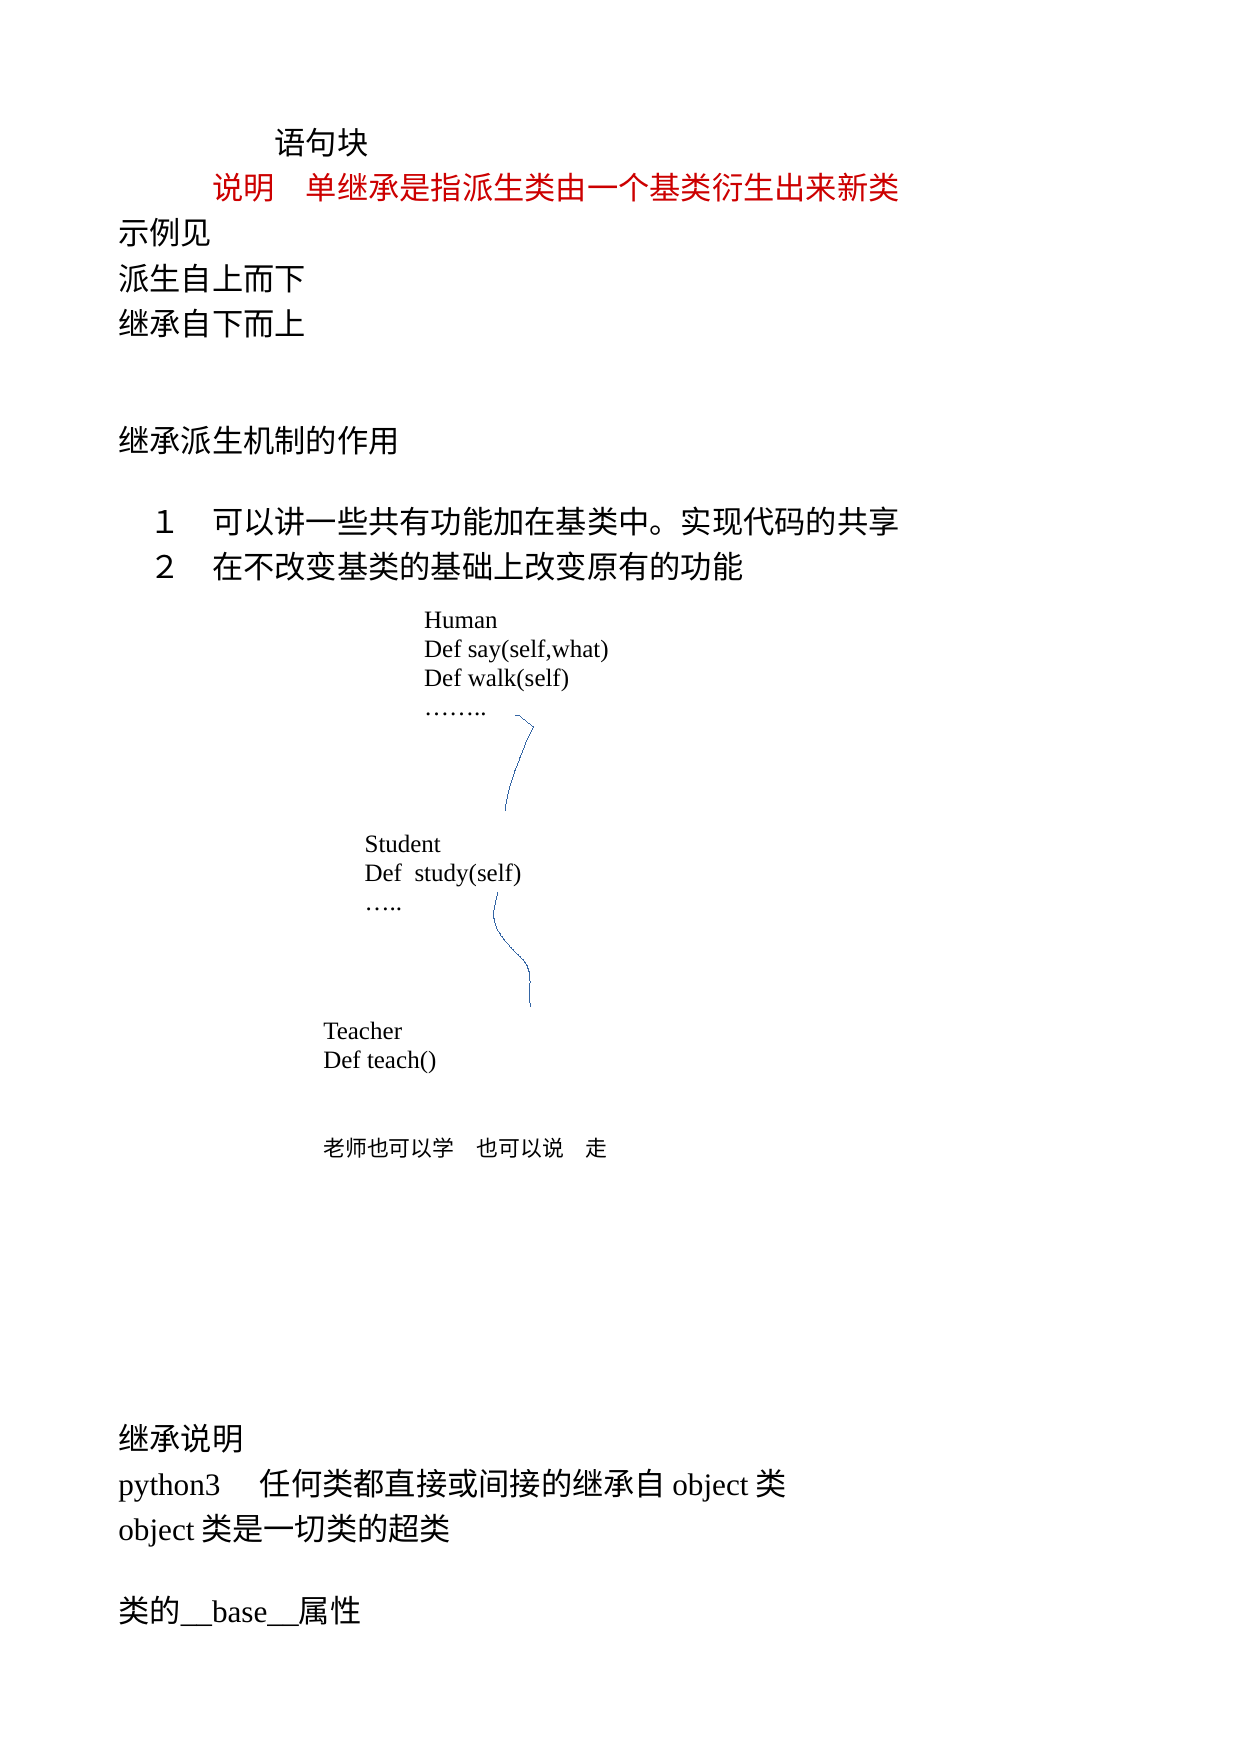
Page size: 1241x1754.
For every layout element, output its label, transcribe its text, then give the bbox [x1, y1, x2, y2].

text 继承派生机制的作用 [118, 416, 1122, 461]
text 继承自下而上 [118, 299, 1122, 344]
text １ 可以讲一些共有功能加在基类中。实现代码的共享 [118, 497, 1122, 542]
text 语句块 [118, 118, 1122, 163]
text python3 任何类都直接或间接的继承自object类 [118, 1459, 1122, 1504]
text object类是一切类的超类 [118, 1504, 1122, 1550]
text 类的__base__属性 [118, 1586, 1122, 1631]
text ２ 在不改变基类的基础上改变原有的功能 [118, 542, 1122, 588]
text 示例见 [118, 208, 1122, 254]
text 说明 单继承是指派生类由一个基类衍生出来新类 [118, 163, 1122, 208]
text 派生自上而下 [118, 254, 1122, 299]
text 继承说明 [118, 1414, 1122, 1459]
